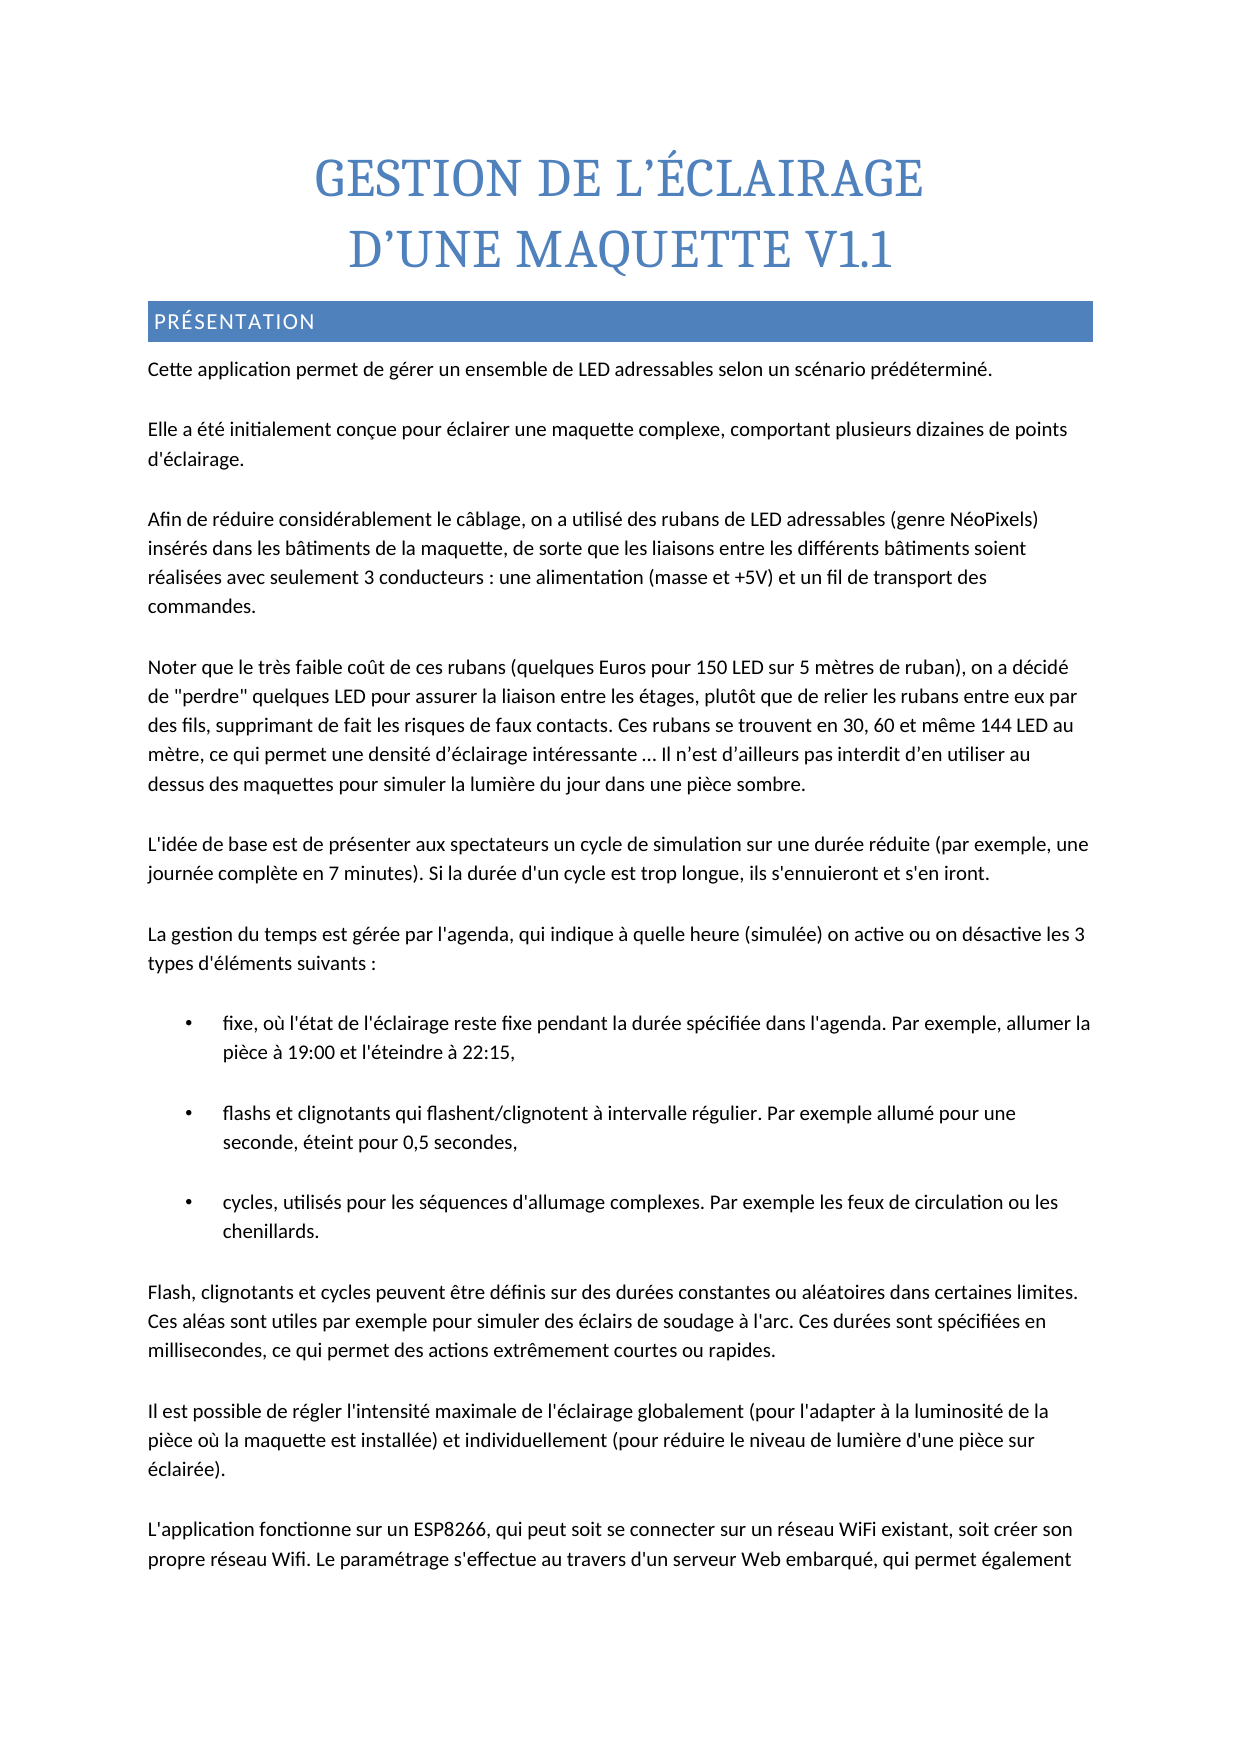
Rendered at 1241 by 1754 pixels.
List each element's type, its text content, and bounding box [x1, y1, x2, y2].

list cycles, utilisés pour les séquences d'allumage complexes. Par exemple les feux de circulation ou les chenillards. [185, 1189, 1093, 1244]
title Gestion de l’éclairage [148, 148, 1093, 210]
text Noter que le très faible coût de ces rubans (quelques Euros pour 150 LED sur 5 mètres de ruban), on a décidé de "perdre" quelques LED pour assurer la liaison entre les étages, plutôt que de relier les rubans entre eux par des fils, supprimant de fait les risques de faux contacts. Ces rubans se trouvent en 30, 60 et même 144 LED au mètre, ce qui permet une densité d’éclairage intéressante … Il n’est d’ailleurs pas interdit d’en utiliser au dessus des maquettes pour simuler la lumière du jour dans une pièce sombre. [148, 654, 1093, 796]
text Afin de réduire considérablement le câblage, on a utilisé des rubans de LED adressables (genre NéoPixels) insérés dans les bâtiments de la maquette, de sorte que les liaisons entre les différents bâtiments soient réalisées avec seulement 3 conducteurs : une alimentation (masse et +5V) et un fil de transport des commandes. [148, 506, 1093, 619]
text Cette application permet de gérer un ensemble de LED adressables selon un scénario prédéterminé. [148, 356, 1093, 382]
text La gestion du temps est gérée par l'agenda, qui indique à quelle heure (simulée) on active ou on désactive les 3 types d'éléments suivants : [148, 921, 1093, 975]
list fixe, où l'état de l'éclairage reste fixe pendant la durée spécifiée dans l'agenda. Par exemple, allumer la pièce à 19:00 et l'éteindre à 22:15, [185, 1010, 1093, 1065]
text Flash, clignotants et cycles peuvent être définis sur des durées constantes ou aléatoires dans certaines limites. Ces aléas sont utiles par exemple pour simuler des éclairs de soudage à l'arc. Ces durées sont spécifiées en millisecondes, ce qui permet des actions extrêmement courtes ou rapides. [148, 1279, 1093, 1363]
text L'application fonctionne sur un ESP8266, qui peut soit se connecter sur un réseau WiFi existant, soit créer son propre réseau Wifi. Le paramétrage s'effectue au travers d'un serveur Web embarqué, qui permet également [148, 1517, 1093, 1571]
list flashs et clignotants qui flashent/clignotent à intervalle régulier. Par exemple allumé pour une seconde, éteint pour 0,5 secondes, [185, 1100, 1093, 1154]
text Elle a été initialement conçue pour éclairer une maquette complexe, comportant plusieurs dizaines de points d'éclairage. [148, 417, 1093, 471]
text L'idée de base est de présenter aux spectateurs un cycle de simulation sur une durée réduite (par exemple, une journée complète en 7 minutes). Si la durée d'un cycle est trop longue, ils s'ennuieront et s'en iront. [148, 831, 1093, 886]
subtitle Présentation [154, 308, 1086, 335]
text Il est possible de régler l'intensité maximale de l'éclairage globalement (pour l'adapter à la luminosité de la pièce où la maquette est installée) et individuellement (pour réduire le niveau de lumière d'une pièce sur éclairée). [148, 1398, 1093, 1482]
title d’une maquette V1.1 [148, 219, 1093, 281]
